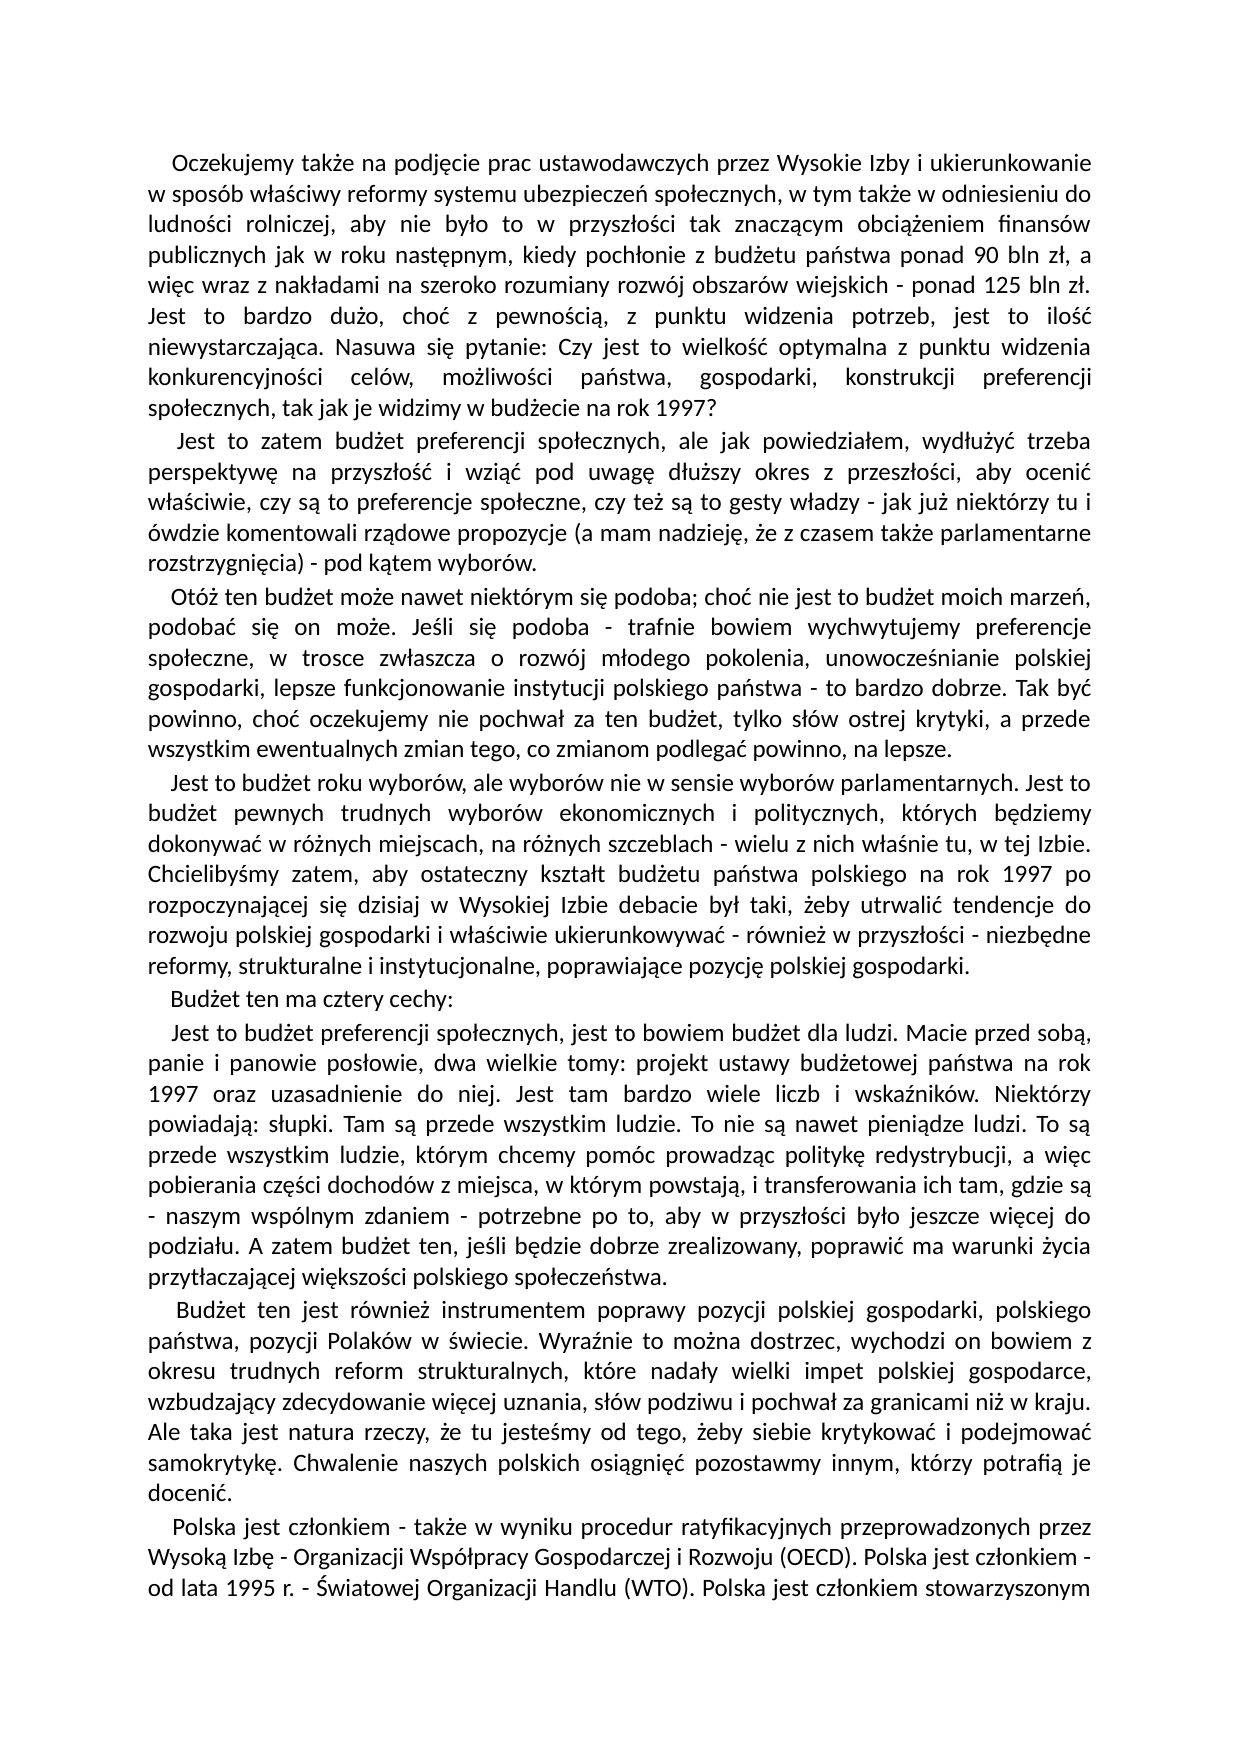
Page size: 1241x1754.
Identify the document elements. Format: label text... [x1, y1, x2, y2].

text Budżet ten jest również instrumentem poprawy pozycji polskiej gospodarki, polskiego państwa, pozycji Polaków w świecie. Wyraźnie to można dostrzec, wychodzi on bowiem z okresu trudnych reform strukturalnych, które nadały wielki impet polskiej gospodarce, wzbudzający zdecydowanie więcej uznania, słów podziwu i pochwał za granicami niż w kraju. Ale taka jest natura rzeczy, że tu jesteśmy od tego, żeby siebie krytykować i podejmować samokrytykę. Chwalenie naszych polskich osiągnięć pozostawmy innym, którzy potrafią je docenić. [148, 1294, 1093, 1508]
text Jest to budżet roku wyborów, ale wyborów nie w sensie wyborów parlamentarnych. Jest to budżet pewnych trudnych wyborów ekonomicznych i politycznych, których będziemy dokonywać w różnych miejscach, na różnych szczeblach - wielu z nich właśnie tu, w tej Izbie. Chcielibyśmy zatem, aby ostateczny kształt budżetu państwa polskiego na rok 1997 po rozpoczynającej się dzisiaj w Wysokiej Izbie debacie był taki, żeby utrwalić tendencje do rozwoju polskiej gospodarki i właściwie ukierunkowywać - również w przyszłości - niezbędne reformy, strukturalne i instytucjonalne, poprawiające pozycję polskiej gospodarki. [148, 767, 1093, 980]
text Budżet ten ma cztery cechy: [148, 983, 1093, 1014]
text Jest to budżet preferencji społecznych, jest to bowiem budżet dla ludzi. Macie przed sobą, panie i panowie posłowie, dwa wielkie tomy: projekt ustawy budżetowej państwa na rok 1997 oraz uzasadnienie do niej. Jest tam bardzo wiele liczb i wskaźników. Niektórzy powiadają: słupki. Tam są przede wszystkim ludzie. To nie są nawet pieniądze ludzi. To są przede wszystkim ludzie, którym chcemy pomóc prowadząc politykę redystrybucji, a więc pobierania części dochodów z miejsca, w którym powstają, i transferowania ich tam, gdzie są - naszym wspólnym zdaniem - potrzebne po to, aby w przyszłości było jeszcze więcej do podziału. A zatem budżet ten, jeśli będzie dobrze zrealizowany, poprawić ma warunki życia przytłaczającej większości polskiego społeczeństwa. [148, 1017, 1093, 1291]
text Polska jest członkiem - także w wyniku procedur ratyfikacyjnych przeprowadzonych przez Wysoką Izbę - Organizacji Współpracy Gospodarczej i Rozwoju (OECD). Polska jest członkiem - od lata 1995 r. - Światowej Organizacji Handlu (WTO). Polska jest członkiem stowarzyszonym [148, 1511, 1093, 1602]
text Otóż ten budżet może nawet niektórym się podoba; choć nie jest to budżet moich marzeń, podobać się on może. Jeśli się podoba - trafnie bowiem wychwytujemy preferencje społeczne, w trosce zwłaszcza o rozwój młodego pokolenia, unowocześnianie polskiej gospodarki, lepsze funkcjonowanie instytucji polskiego państwa - to bardzo dobrze. Tak być powinno, choć oczekujemy nie pochwał za ten budżet, tylko słów ostrej krytyki, a przede wszystkim ewentualnych zmian tego, co zmianom podlegać powinno, na lepsze. [148, 581, 1093, 764]
text Jest to zatem budżet preferencji społecznych, ale jak powiedziałem, wydłużyć trzeba perspektywę na przyszłość i wziąć pod uwagę dłuższy okres z przeszłości, aby ocenić właściwie, czy są to preferencje społeczne, czy też są to gesty władzy - jak już niektórzy tu i ówdzie komentowali rządowe propozycje (a mam nadzieję, że z czasem także parlamentarne rozstrzygnięcia) - pod kątem wyborów. [148, 425, 1093, 578]
text Oczekujemy także na podjęcie prac ustawodawczych przez Wysokie Izby i ukierunkowanie w sposób właściwy reformy systemu ubezpieczeń społecznych, w tym także w odniesieniu do ludności rolniczej, aby nie było to w przyszłości tak znaczącym obciążeniem finansów publicznych jak w roku następnym, kiedy pochłonie z budżetu państwa ponad 90 bln zł, a więc wraz z nakładami na szeroko rozumiany rozwój obszarów wiejskich - ponad 125 bln zł. Jest to bardzo dużo, choć z pewnością, z punktu widzenia potrzeb, jest to ilość niewystarczająca. Nasuwa się pytanie: Czy jest to wielkość optymalna z punktu widzenia konkurencyjności celów, możliwości państwa, gospodarki, konstrukcji preferencji społecznych, tak jak je widzimy w budżecie na rok 1997? [148, 148, 1093, 422]
